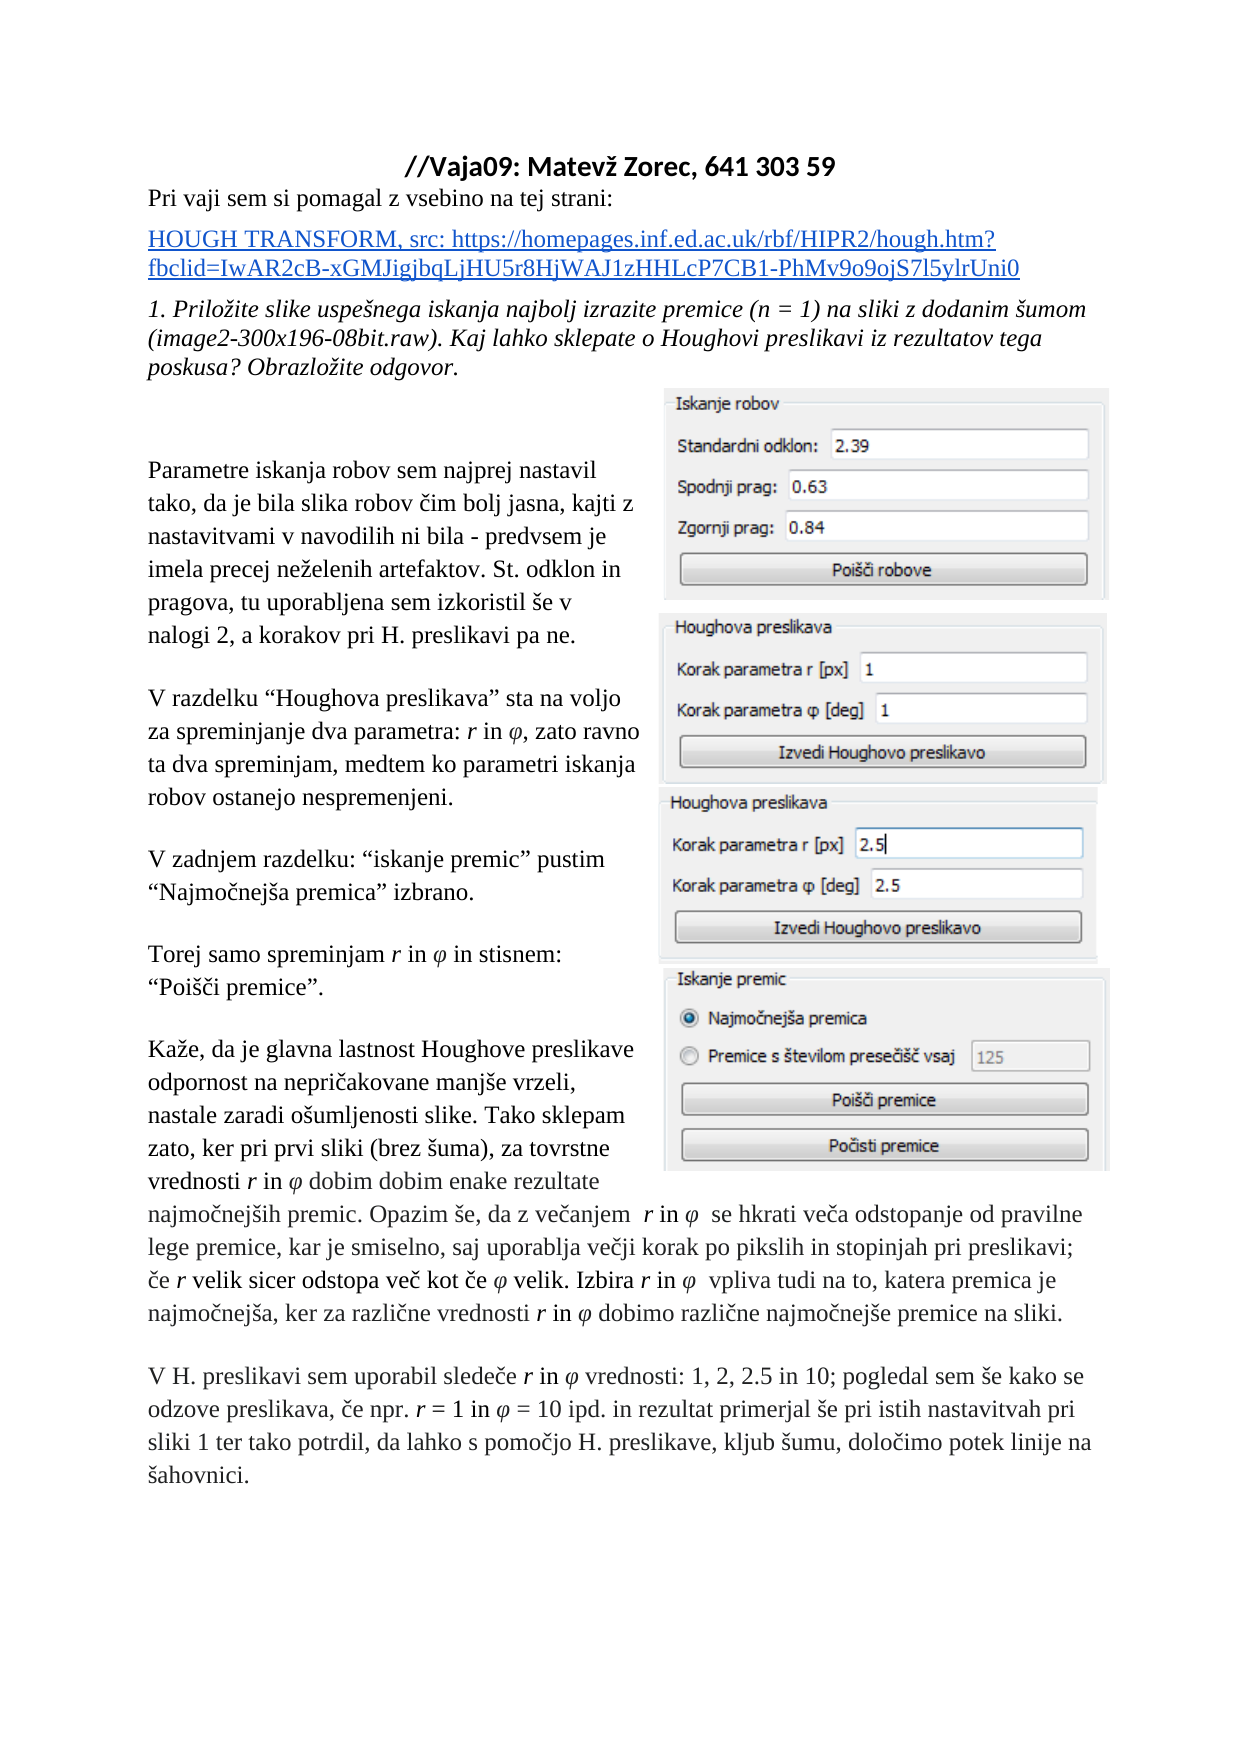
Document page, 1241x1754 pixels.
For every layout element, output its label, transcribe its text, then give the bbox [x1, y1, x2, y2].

picture [658, 613, 1107, 784]
text Kaže, da je glavna lastnost Houghove preslikave odpornost na nepričakovane manjše vrzeli, nastale zaradi ošumljenosti slike. Tako sklepam zato, ker pri prvi sliki (brez šuma), za tovrstne vrednosti r in φ dobim dobim enake rezultate najmočnejših premic. Opazim še, da z večanjem r in φ se hkrati veča odstopanje od pravilne lege premice, kar je smiselno, saj uporablja večji korak po pikslih in stopinjah pri preslikavi; če r velik sicer odstopa več kot če φ velik. Izbira r in φ vpliva tudi na to, katera premica je najmočnejša, ker za različne vrednosti r in φ dobimo različne najmočnejše premice na sliki. [148, 1034, 1093, 1327]
picture [663, 968, 1110, 1171]
text V H. preslikavi sem uporabil sledeče r in φ vrednosti: 1, 2, 2.5 in 10; pogledal sem še kako se odzove preslikava, če npr. r = 1 in φ = 10 ipd. in rezultat primerjal še pri istih nastavitvah pri sliki 1 ter tako potrdil, da lahko s pomočjo H. preslikave, kljub šumu, določimo potek linije na šahovnici. [148, 1361, 1093, 1488]
text Parametre iskanja robov sem najprej nastavil tako, da je bila slika robov čim bolj jasna, kajti z nastavitvami v navodilih ni bila - predvsem je imela precej neželenih artefaktov. St. odklon in pragova, tu uporabljena sem izkoristil še v nalogi 2, a korakov pri H. preslikavi pa ne. [148, 455, 1093, 649]
picture [658, 787, 1098, 964]
text //Vaja09: Matevž Zorec, 641 303 59 [148, 148, 1093, 183]
text Torej samo spreminjam r in φ in stisnem: “Poišči premice”. [148, 939, 1093, 1001]
text 1. Priložite slike uspešnega iskanja najbolj izrazite premice (n = 1) na sliki z dodanim šumom (image2-300x196-08bit.raw). Kaj lahko sklepate o Houghovi preslikavi iz rezultatov tega poskusa? Obrazložite odgovor. [148, 294, 1093, 381]
text V razdelku “Houghova preslikava” sta na voljo za spreminjanje dva parametra: r in φ, zato ravno ta dva spreminjam, medtem ko parametri iskanja robov ostanejo nespremenjeni. [148, 683, 1093, 811]
text Pri vaji sem si pomagal z vsebino na tej strani: [148, 183, 1093, 212]
picture [663, 388, 1110, 600]
text HOUGH TRANSFORM, src: https://homepages.inf.ed.ac.uk/rbf/HIPR2/hough.htm?fbclid=IwAR2cB-xGMJigjbqLjHU5r8HjWAJ1zHHLcP7CB1-PhMv9o9ojS7l5ylrUni0 [148, 224, 1093, 282]
text V zadnjem razdelku: “iskanje premic” pustim “Najmočnejša premica” izbrano. [148, 844, 658, 906]
